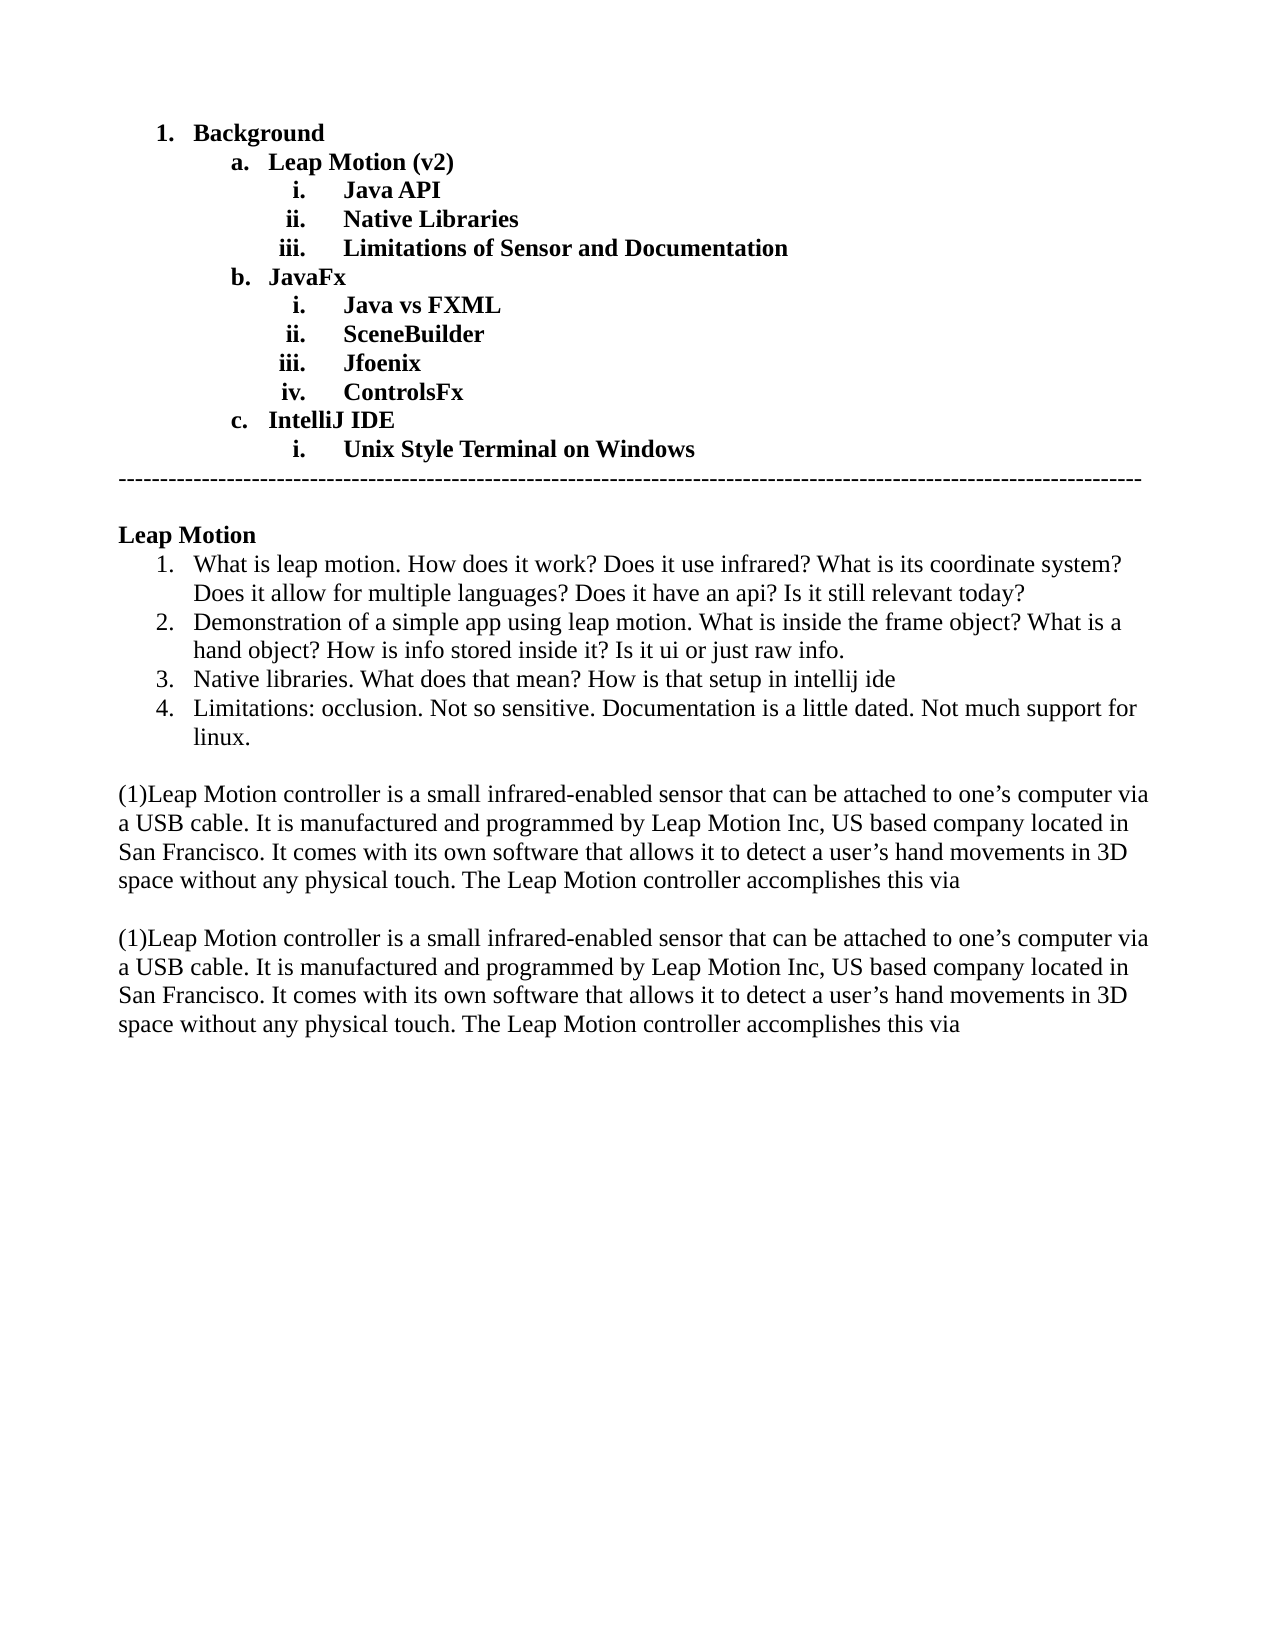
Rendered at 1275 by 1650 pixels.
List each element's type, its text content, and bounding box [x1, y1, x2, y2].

list SceneBuilder [306, 319, 1157, 348]
list Limitations of Sensor and Documentation [306, 233, 1157, 262]
text (1)Leap Motion controller is a small infrared-enabled sensor that can be attached to one’s computer via a USB cable. It is manufactured and programmed by Leap Motion Inc, US based company located in San Francisco. It comes with its own software that allows it to detect a user’s hand movements in 3D space without any physical touch. The Leap Motion controller accomplishes this via [118, 779, 1157, 894]
list Java vs FXML [306, 291, 1157, 319]
list Unix Style Terminal on Windows [306, 434, 1157, 463]
text --------------------------------------------------------------------------------------------------------------------------- [118, 463, 1157, 492]
list ControlsFx [306, 377, 1157, 406]
list Java API [306, 176, 1157, 204]
list Leap Motion (v2) [231, 147, 1157, 176]
list Background [156, 118, 1157, 147]
list IntelliJ IDE [231, 406, 1157, 434]
text (1)Leap Motion controller is a small infrared-enabled sensor that can be attached to one’s computer via a USB cable. It is manufactured and programmed by Leap Motion Inc, US based company located in San Francisco. It comes with its own software that allows it to detect a user’s hand movements in 3D space without any physical touch. The Leap Motion controller accomplishes this via [118, 923, 1157, 1038]
text Leap Motion [118, 521, 1157, 549]
list What is leap motion. How does it work? Does it use infrared? What is its coordinate system? Does it allow for multiple languages? Does it have an api? Is it still relevant today? [156, 549, 1157, 607]
list Jfoenix [306, 348, 1157, 377]
list JavaFx [231, 262, 1157, 291]
list Native libraries. What does that mean? How is that setup in intellij ide [156, 664, 1157, 693]
list Limitations: occlusion. Not so sensitive. Documentation is a little dated. Not much support for linux. [156, 693, 1157, 751]
list Demonstration of a simple app using leap motion. What is inside the frame object? What is a hand object? How is info stored inside it? Is it ui or just raw info. [156, 607, 1157, 664]
list Native Libraries [306, 204, 1157, 233]
